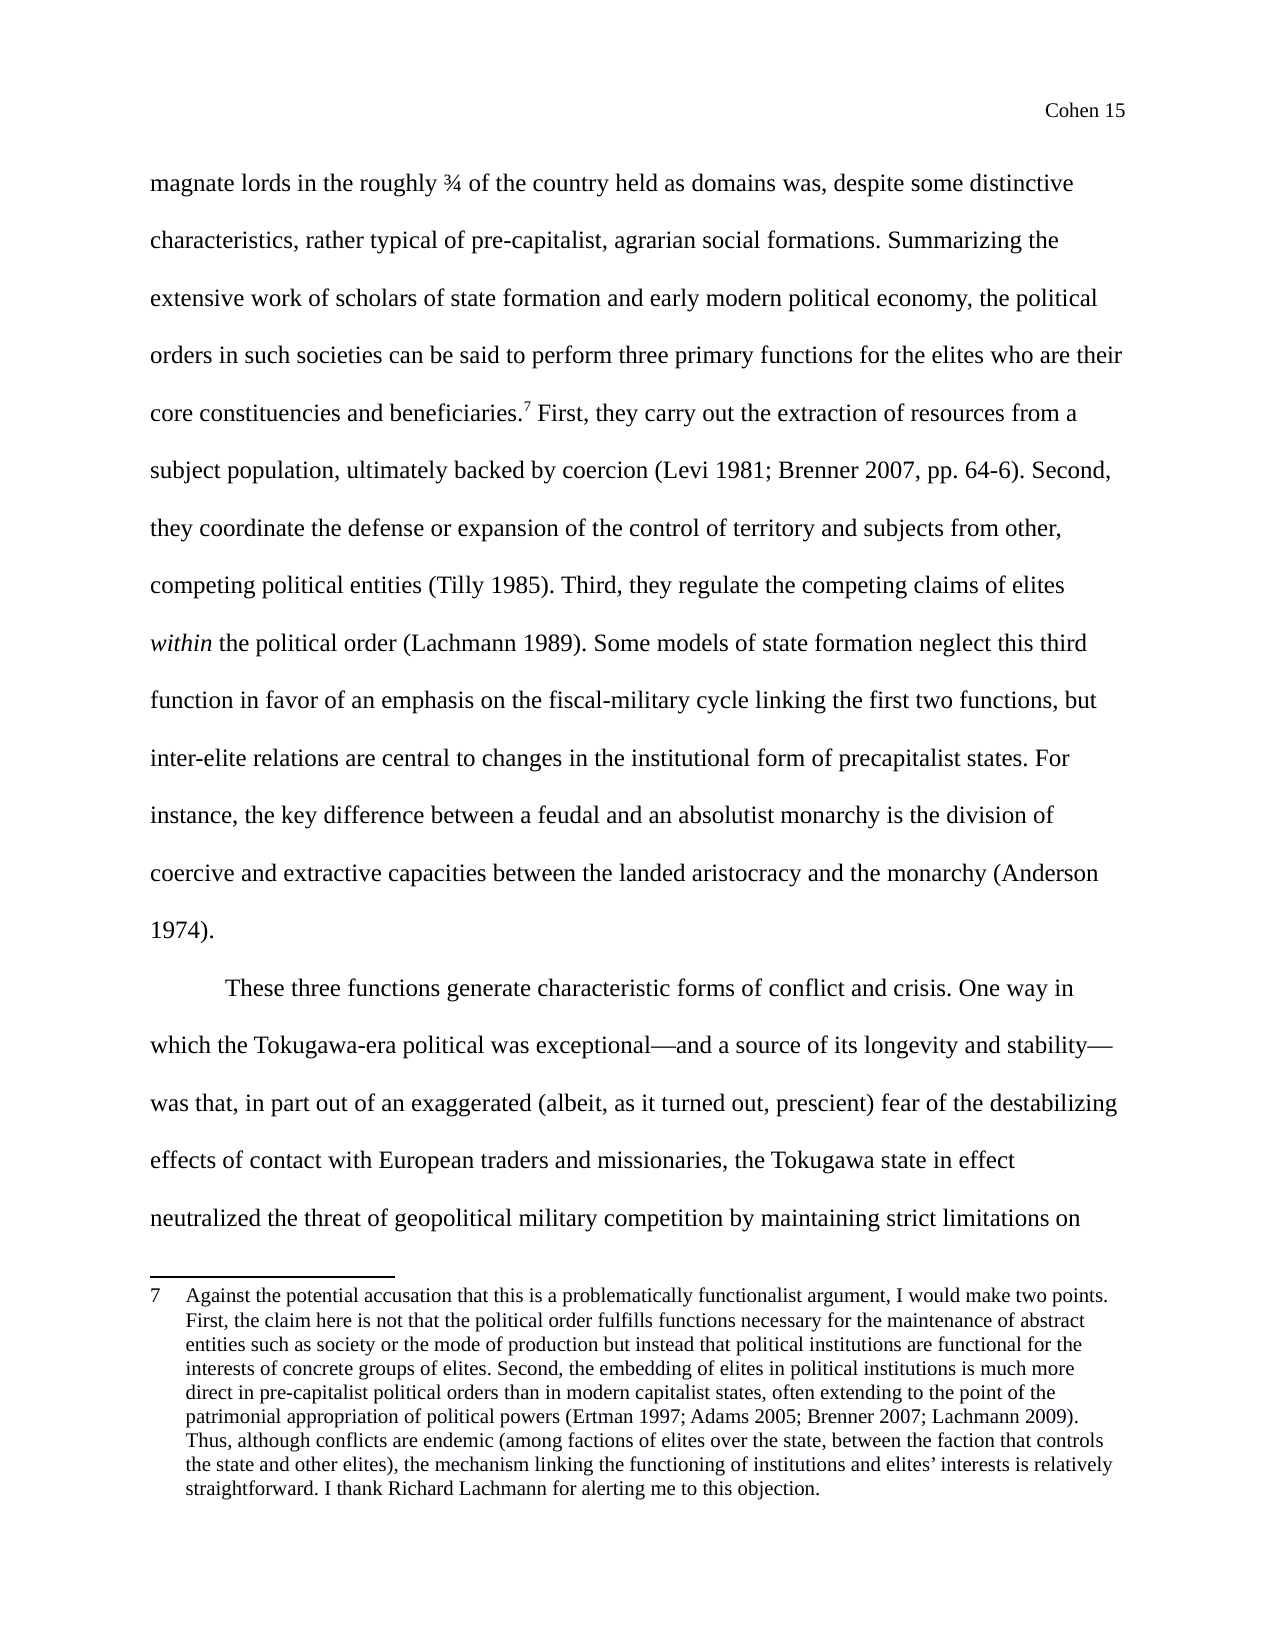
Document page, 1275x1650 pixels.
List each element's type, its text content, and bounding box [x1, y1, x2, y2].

text These three functions generate characteristic forms of conflict and crisis. One way in which the Tokugawa-era political was exceptional—and a source of its longevity and stability—was that, in part out of an exaggerated (albeit, as it turned out, prescient) fear of the destabilizing effects of contact with European traders and missionaries, the Tokugawa state in effect neutralized the threat of geopolitical military competition by maintaining strict limitations on [150, 973, 1125, 1232]
text Against the potential accusation that this is a problematically functionalist argument, I would make two points. First, the claim here is not that the political order fulfills functions necessary for the maintenance of abstract entities such as society or the mode of production but instead that political institutions are functional for the interests of concrete groups of elites. Second, the embedding of elites in political institutions is much more direct in pre-capitalist political orders than in modern capitalist states, often extending to the point of the patrimonial appropriation of political powers (Ertman 1997; Adams 2005; Brenner 2007; Lachmann 2009). Thus, although conflicts are endemic (among factions of elites over the state, between the faction that controls the state and other elites), the mechanism linking the functioning of institutions and elites’ interests is relatively straightforward. I thank Richard Lachmann for alerting me to this objection. [150, 1283, 1125, 1500]
text magnate lords in the roughly ¾ of the country held as domains was, despite some distinctive characteristics, rather typical of pre-capitalist, agrarian social formations. Summarizing the extensive work of scholars of state formation and early modern political economy, the political orders in such societies can be said to perform three primary functions for the elites who are their core constituencies and beneficiaries. First, they carry out the extraction of resources from a subject population, ultimately backed by coercion (Levi 1981; Brenner 2007, pp. 64-6). Second, they coordinate the defense or expansion of the control of territory and subjects from other, competing political entities (Tilly 1985). Third, they regulate the competing claims of elites within the political order (Lachmann 1989). Some models of state formation neglect this third function in favor of an emphasis on the fiscal-military cycle linking the first two functions, but inter-elite relations are central to changes in the institutional form of precapitalist states. For instance, the key difference between a feudal and an absolutist monarchy is the division of coercive and extractive capacities between the landed aristocracy and the monarchy (Anderson 1974). [150, 168, 1125, 944]
